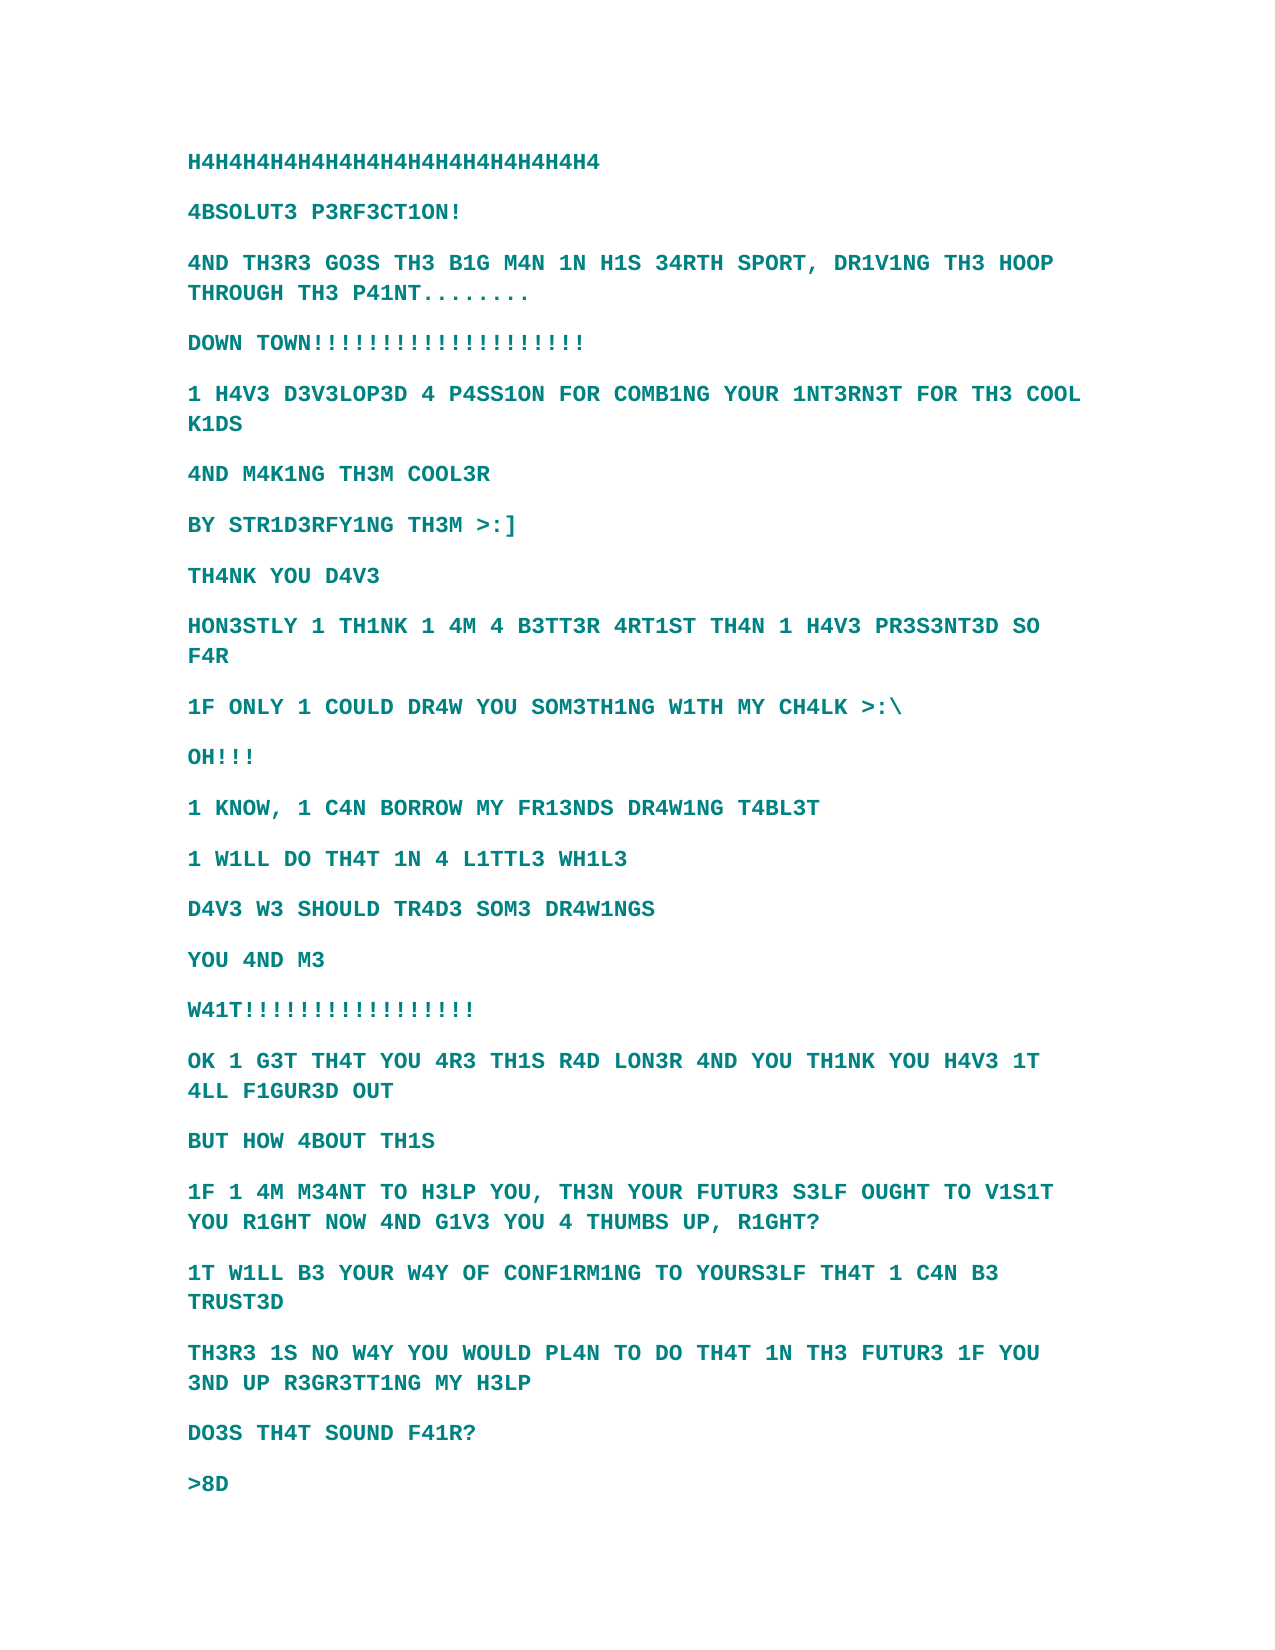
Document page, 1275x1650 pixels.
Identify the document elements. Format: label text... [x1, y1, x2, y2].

text TH3R3 1S NO W4Y YOU WOULD PL4N TO DO TH4T 1N TH3 FUTUR3 1F YOU 3ND UP R3GR3TT1NG MY H3LP [187, 1341, 1087, 1397]
text DOWN TOWN!!!!!!!!!!!!!!!!!!!! [187, 332, 1087, 358]
text H4H4H4H4H4H4H4H4H4H4H4H4H4H4H4 [187, 150, 1087, 176]
text BUT HOW 4BOUT TH1S [187, 1130, 1087, 1156]
text 4BSOLUT3 P3RF3CT1ON! [187, 201, 1087, 227]
text 1 KNOW, 1 C4N BORROW MY FR13NDS DR4W1NG T4BL3T [187, 796, 1087, 822]
text TH4NK YOU D4V3 [187, 564, 1087, 590]
text W41T!!!!!!!!!!!!!!!!! [187, 999, 1087, 1025]
text YOU 4ND M3 [187, 948, 1087, 974]
text 1 H4V3 D3V3LOP3D 4 P4SS1ON FOR COMB1NG YOUR 1NT3RN3T FOR TH3 COOL K1DS [187, 382, 1087, 438]
text DO3S TH4T SOUND F41R? [187, 1422, 1087, 1448]
text 1T W1LL B3 YOUR W4Y OF CONF1RM1NG TO YOURS3LF TH4T 1 C4N B3 TRUST3D [187, 1261, 1087, 1317]
text HON3STLY 1 TH1NK 1 4M 4 B3TT3R 4RT1ST TH4N 1 H4V3 PR3S3NT3D SO F4R [187, 614, 1087, 670]
text OH!!! [187, 746, 1087, 772]
text D4V3 W3 SHOULD TR4D3 SOM3 DR4W1NGS [187, 897, 1087, 923]
text OK 1 G3T TH4T YOU 4R3 TH1S R4D LON3R 4ND YOU TH1NK YOU H4V3 1T 4LL F1GUR3D OUT [187, 1049, 1087, 1105]
text 1 W1LL DO TH4T 1N 4 L1TTL3 WH1L3 [187, 847, 1087, 873]
text 4ND TH3R3 GO3S TH3 B1G M4N 1N H1S 34RTH SPORT, DR1V1NG TH3 HOOP THROUGH TH3 P41NT........ [187, 251, 1087, 307]
text 4ND M4K1NG TH3M COOL3R [187, 463, 1087, 489]
text 1F 1 4M M34NT TO H3LP YOU, TH3N YOUR FUTUR3 S3LF OUGHT TO V1S1T YOU R1GHT NOW 4ND G1V3 YOU 4 THUMBS UP, R1GHT? [187, 1180, 1087, 1236]
text 1F ONLY 1 COULD DR4W YOU SOM3TH1NG W1TH MY CH4LK >:\ [187, 695, 1087, 721]
text BY STR1D3RFY1NG TH3M >:] [187, 513, 1087, 539]
text >8D [187, 1472, 1087, 1498]
